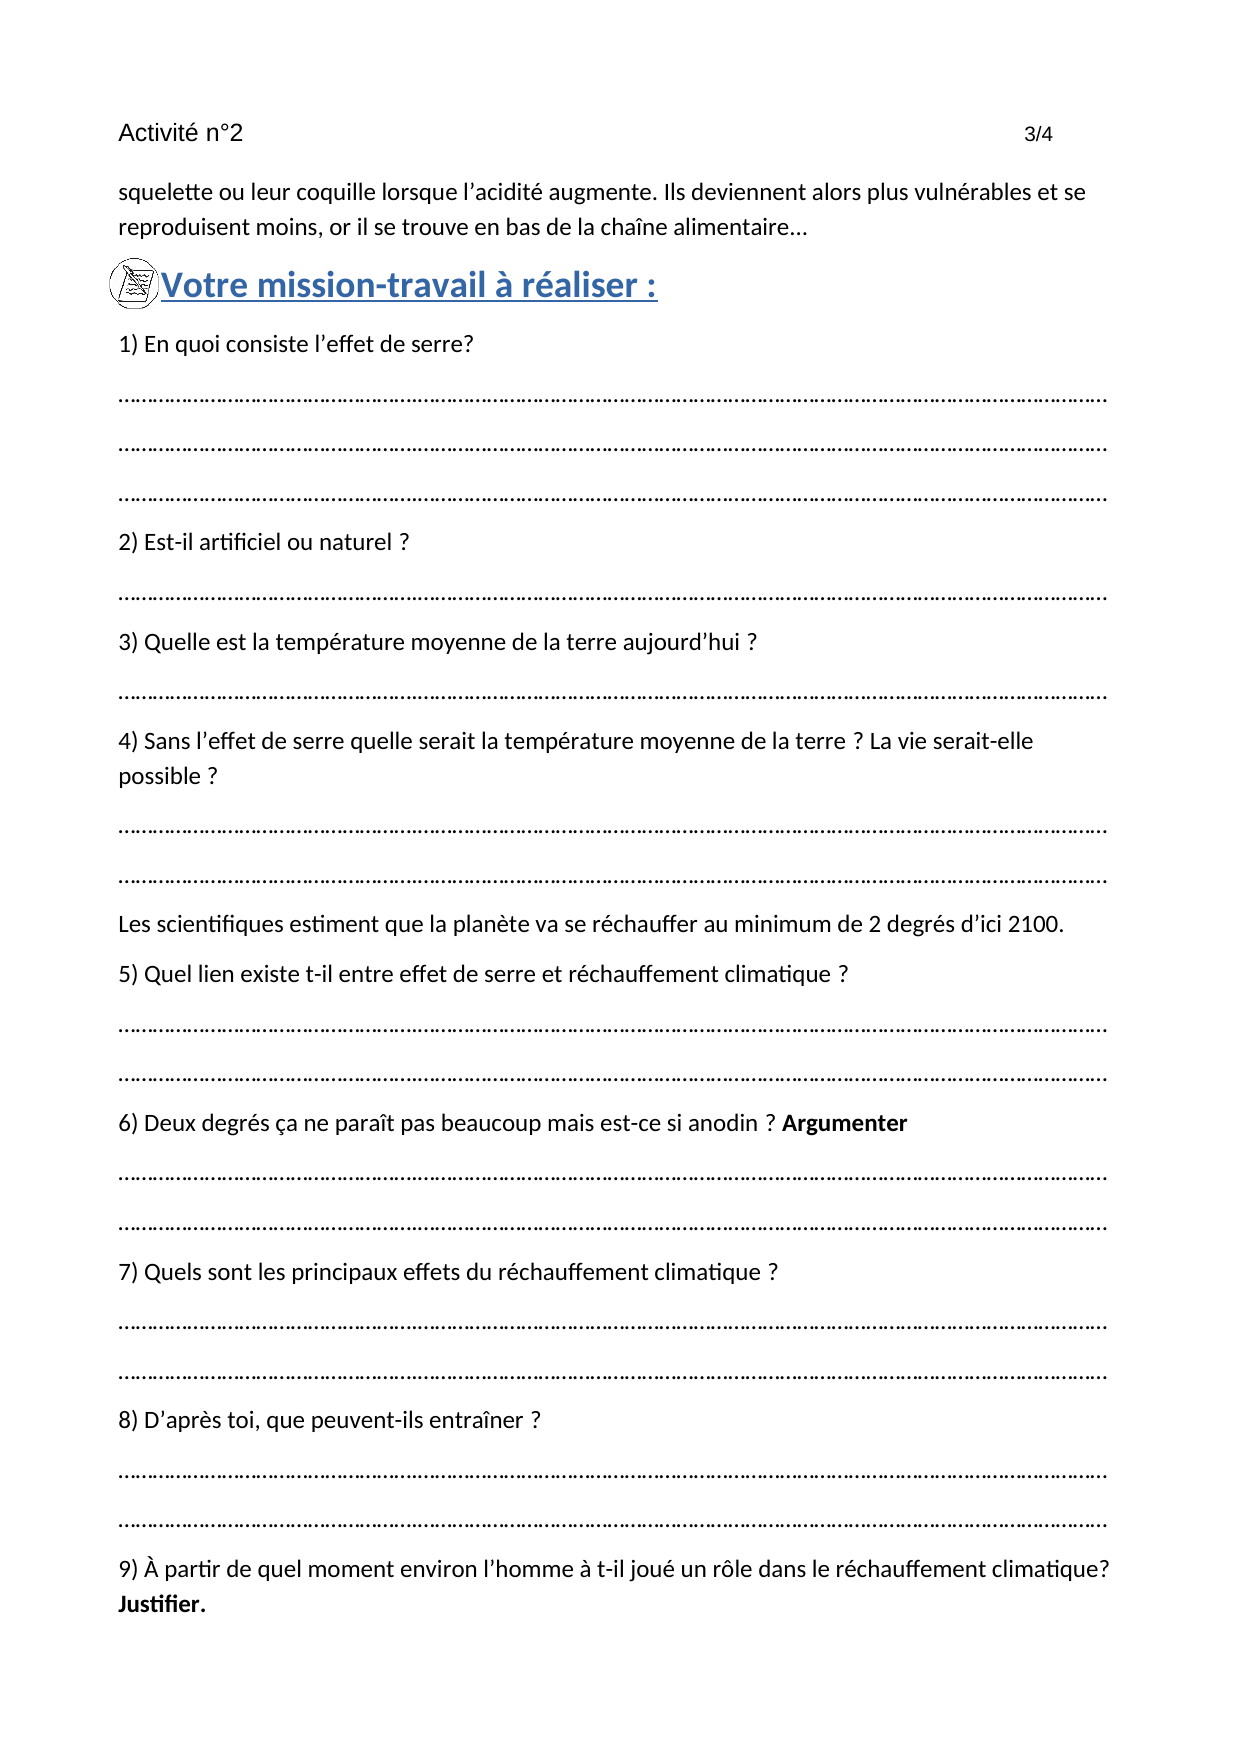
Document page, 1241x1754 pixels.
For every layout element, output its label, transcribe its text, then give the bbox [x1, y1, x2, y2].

text …………………………………………….………………………………………………………………………………………………………… [118, 1157, 1122, 1187]
text …………………………………………….………………………………………………………………………………………………………… [118, 809, 1122, 840]
text 3) Quelle est la température moyenne de la terre aujourd’hui ? [118, 626, 1122, 656]
text squelette ou leur coquille lorsque l’acidité augmente. Ils deviennent alors plus vulnérables et se reproduisent moins, or il se trouve en bas de la chaîne alimentaire... [118, 176, 1122, 242]
text …………………………………………….………………………………………………………………………………………………………… [118, 378, 1122, 408]
text …………………………………………….………………………………………………………………………………………………………… [118, 1504, 1122, 1534]
text …………………………………………….………………………………………………………………………………………………………… [118, 576, 1122, 607]
text …………………………………………….………………………………………………………………………………………………………… [118, 1206, 1122, 1237]
text …………………………………………….………………………………………………………………………………………………………… [118, 1008, 1122, 1038]
text …………………………………………….………………………………………………………………………………………………………… [118, 859, 1122, 889]
text …………………………………………….………………………………………………………………………………………………………… [118, 1454, 1122, 1484]
text …………………………………………….………………………………………………………………………………………………………… [118, 477, 1122, 507]
text Les scientifiques estiment que la planète va se réchauffer au minimum de 2 degrés d’ici 2100. [118, 909, 1122, 939]
text …………………………………………….………………………………………………………………………………………………………… [118, 1355, 1122, 1385]
text 7) Quels sont les principaux effets du réchauffement climatique ? [118, 1256, 1122, 1286]
text …………………………………………….………………………………………………………………………………………………………… [118, 1305, 1122, 1336]
text 9) À partir de quel moment environ l’homme à t-il joué un rôle dans le réchauffement climatique? Justifier. [118, 1553, 1122, 1619]
text …………………………………………….………………………………………………………………………………………………………… [118, 675, 1122, 706]
text 6) Deux degrés ça ne paraît pas beaucoup mais est-ce si anodin ? Argumenter [118, 1107, 1122, 1137]
text 5) Quel lien existe t-il entre effet de serre et réchauffement climatique ? [118, 958, 1122, 989]
text 1) En quoi consiste l’effet de serre? [118, 328, 1122, 359]
text …………………………………………….………………………………………………………………………………………………………… [118, 427, 1122, 458]
text 2) Est-il artificiel ou naturel ? [118, 527, 1122, 557]
text 4) Sans l’effet de serre quelle serait la température moyenne de la terre ? La vie serait-elle possible ? [118, 725, 1122, 790]
text …………………………………………….………………………………………………………………………………………………………… [118, 1057, 1122, 1088]
picture [109, 258, 159, 309]
text 8) D’après toi, que peuvent-ils entraîner ? [118, 1404, 1122, 1435]
text Votre mission-travail à réaliser : [159, 261, 1122, 307]
